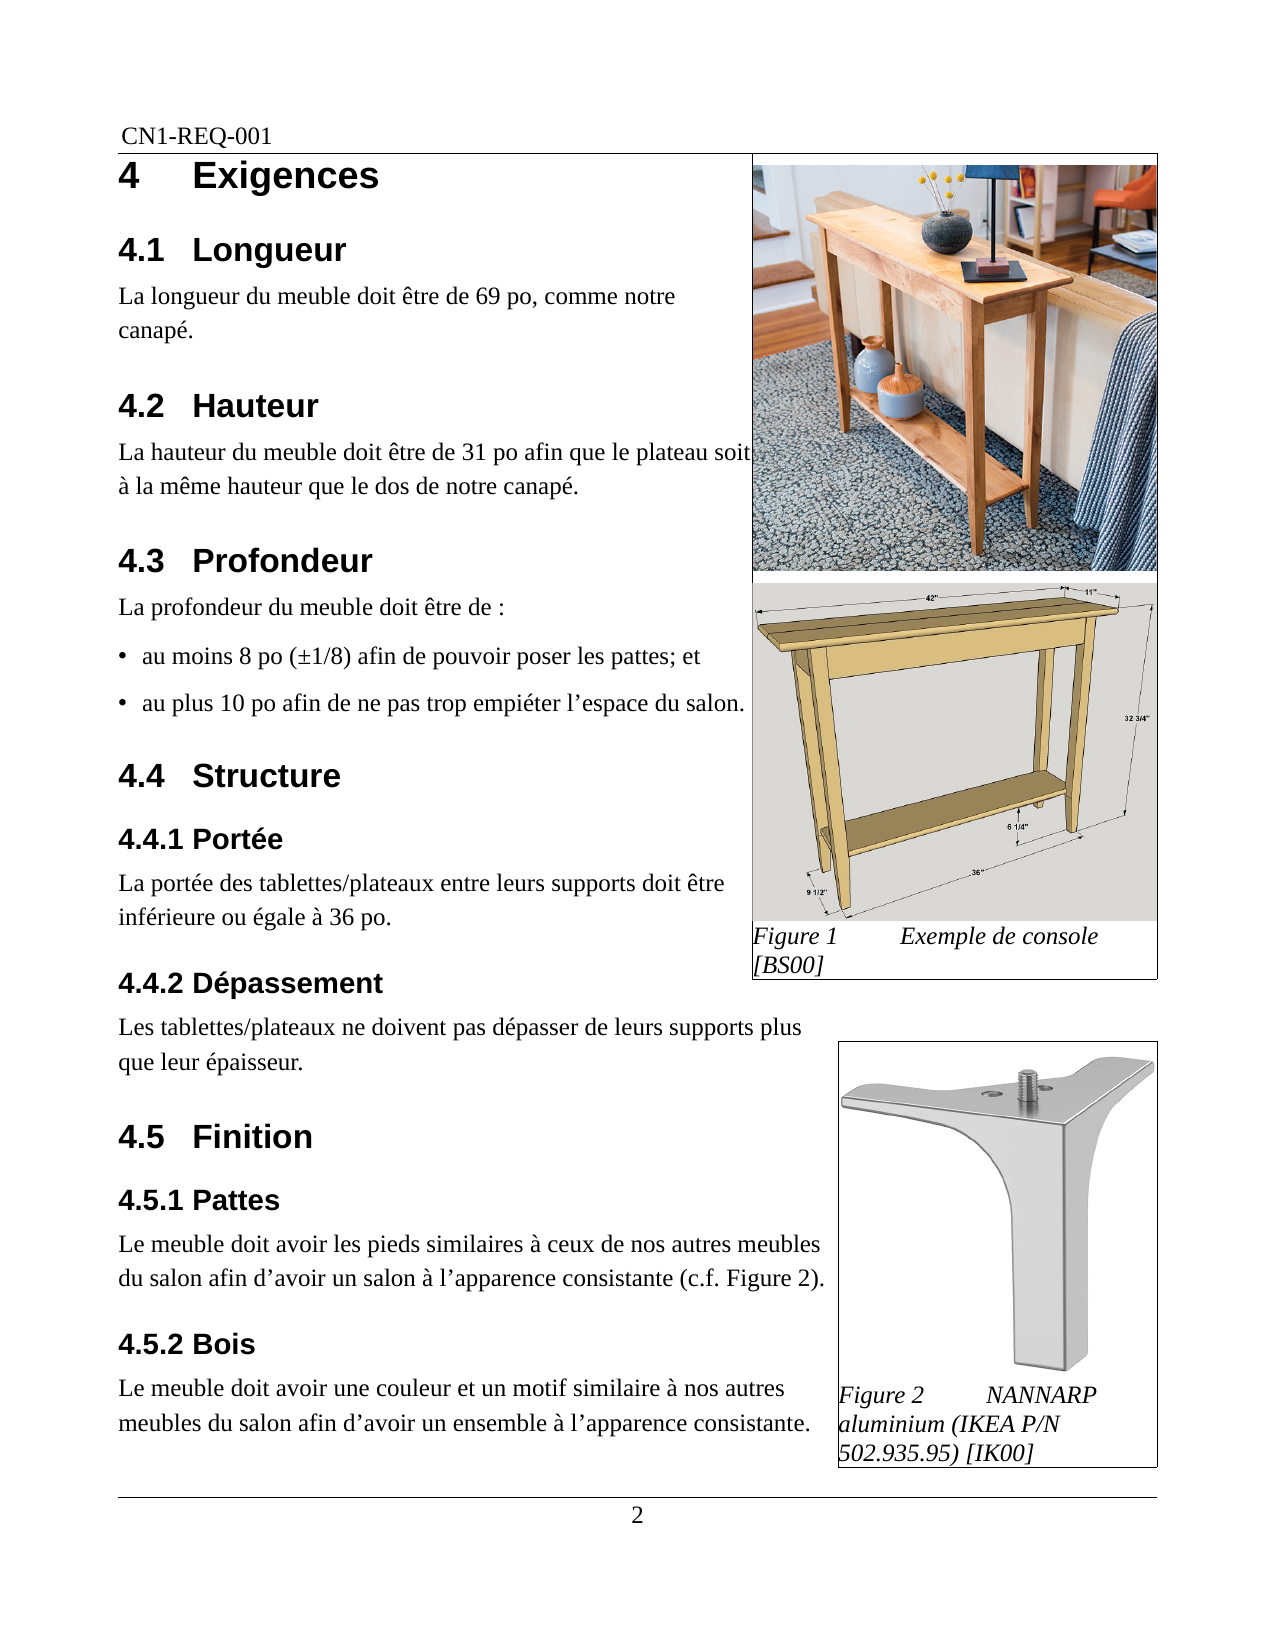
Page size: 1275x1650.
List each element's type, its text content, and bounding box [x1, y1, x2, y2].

subtitle Pattes [118, 1182, 838, 1216]
text Figure 1 Exemple de console [BS00] [753, 921, 1157, 978]
text [753, 571, 1157, 583]
text Figure 2 NANNARP aluminium (IKEA P/N 502.935.95) [IK00] [839, 1376, 1157, 1467]
text La profondeur du meuble doit être de : [118, 592, 752, 621]
picture [839, 1053, 1157, 1376]
list au moins 8 po (±1/8) afin de pouvoir poser les pattes; et [118, 641, 752, 670]
text La longueur du meuble doit être de 69 po, comme notre canapé. [118, 281, 752, 344]
text Le meuble doit avoir les pieds similaires à ceux de nos autres meubles du salon afin d’avoir un salon à l’apparence consistante (c.f. Figure 2). [118, 1229, 838, 1292]
subtitle Longueur [118, 230, 752, 269]
subtitle Profondeur [118, 541, 752, 580]
subtitle Hauteur [118, 386, 752, 424]
list au plus 10 po afin de ne pas trop empiéter l’espace du salon. [118, 688, 752, 717]
picture [753, 165, 1157, 571]
subtitle Finition [118, 1117, 838, 1155]
subtitle Dépassement [118, 966, 1157, 1000]
subtitle Structure [118, 756, 752, 795]
text Le meuble doit avoir une couleur et un motif similaire à nos autres meubles du salon afin d’avoir un ensemble à l’apparence consistante. [118, 1373, 838, 1436]
subtitle Bois [118, 1327, 838, 1361]
picture [752, 583, 1157, 921]
text Les tablettes/plateaux ne doivent pas dépasser de leurs supports plus que leur épaisseur. [118, 1012, 1157, 1076]
text La hauteur du meuble doit être de 31 po afin que le plateau soit à la même hauteur que le dos de notre canapé. [118, 437, 752, 500]
subtitle Portée [118, 822, 752, 856]
text La portée des tablettes/plateaux entre leurs supports doit être inférieure ou égale à 36 po. [118, 868, 752, 931]
subtitle Exigences [118, 154, 752, 197]
